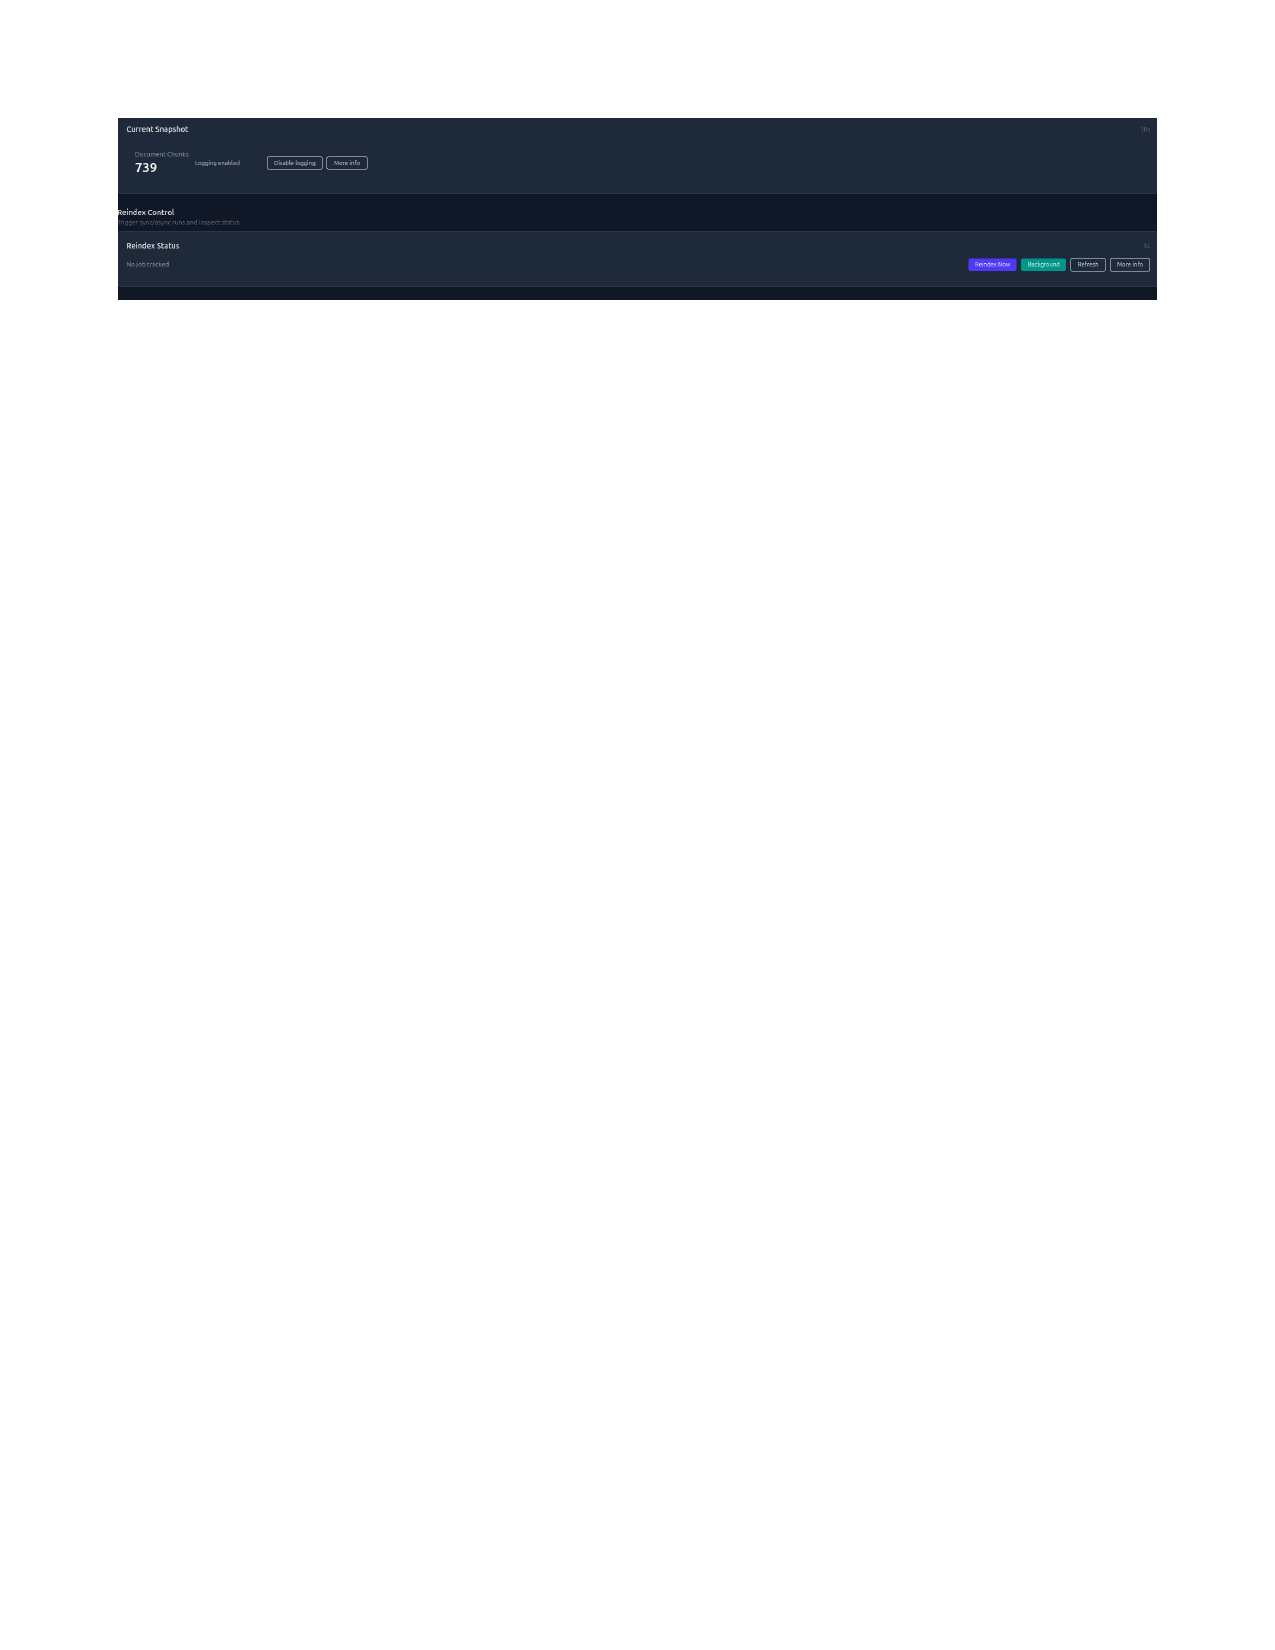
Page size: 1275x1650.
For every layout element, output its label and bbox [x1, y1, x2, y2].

picture [118, 118, 1157, 300]
